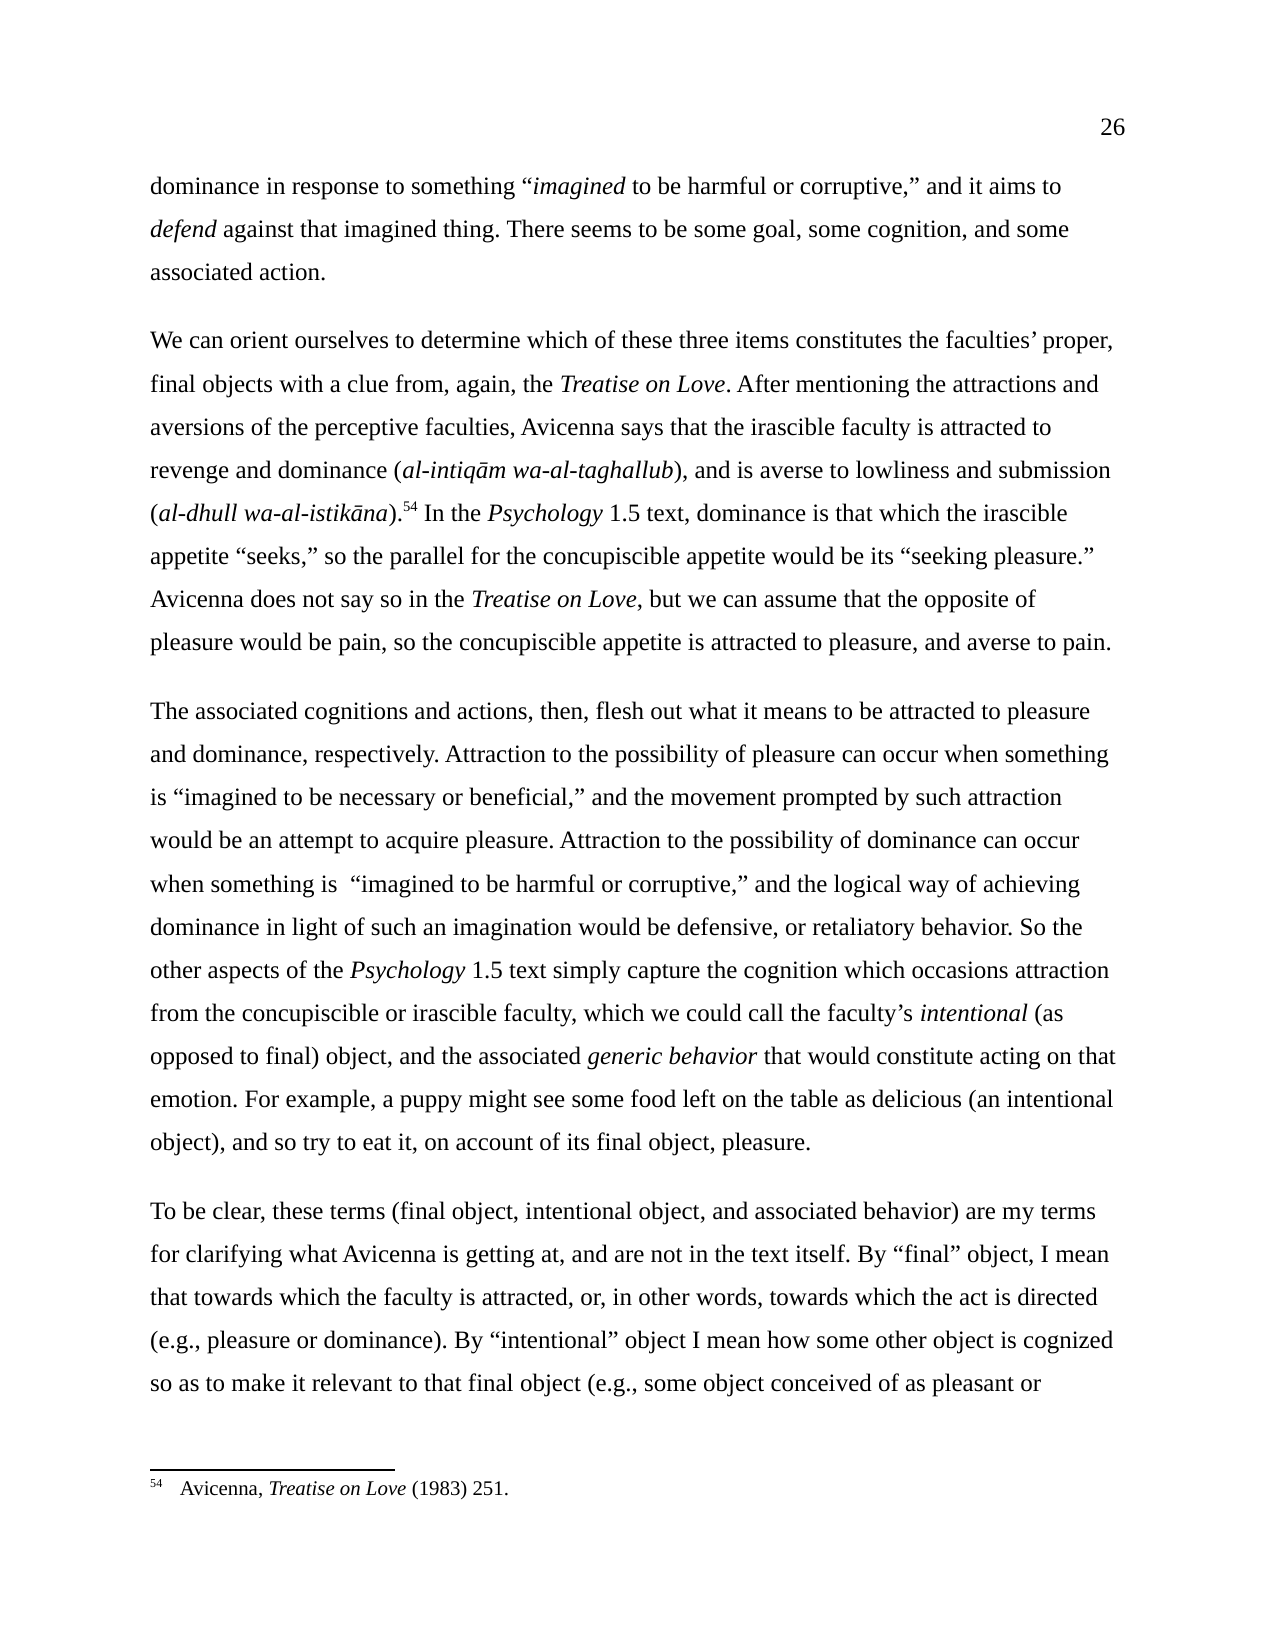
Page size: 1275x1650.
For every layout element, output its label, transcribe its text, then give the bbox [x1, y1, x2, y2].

text To be clear, these terms (final object, intentional object, and associated behavior) are my terms for clarifying what Avicenna is getting at, and are not in the text itself. By “final” object, I mean that towards which the faculty is attracted, or, in other words, towards which the act is directed (e.g., pleasure or dominance). By “intentional” object I mean how some other object is cognized so as to make it relevant to that final object (e.g., some object conceived of as pleasant or harmful). Motive acts are not cognitive, of course, so to say they have intentional objects means they are preceded by intentional cognitions. [150, 1196, 1125, 1397]
text We can orient ourselves to determine which of these three items constitutes the faculties’ proper, final objects with a clue from, again, the Treatise on Love. After mentioning the attractions and aversions of the perceptive faculties, Avicenna says that the irascible faculty is attracted to revenge and dominance (al-intiqām wa-al-taghallub), and is averse to lowliness and submission (al-dhull wa-al-istikāna). In the Psychology 1.5 text, dominance is that which the irascible appetite “seeks,” so the parallel for the concupiscible appetite would be its “seeking pleasure.” Avicenna does not say so in the Treatise on Love, but we can assume that the opposite of pleasure would be pain, so the concupiscible appetite is attracted to pleasure, and averse to pain. [150, 326, 1125, 656]
text The associated cognitions and actions, then, flesh out what it means to be attracted to pleasure and dominance, respectively. Attraction to the possibility of pleasure can occur when something is “imagined to be necessary or beneficial,” and the movement prompted by such attraction would be an attempt to acquire pleasure. Attraction to the possibility of dominance can occur when something is “imagined to be harmful or corruptive,” and the logical way of achieving dominance in light of such an imagination would be defensive, or retaliatory behavior. So the other aspects of the Psychology 1.5 text simply capture the cognition which occasions attraction from the concupiscible or irascible faculty, which we could call the faculty’s intentional (as opposed to final) object, and the associated generic behavior that would constitute acting on that emotion. For example, a puppy might see some food left on the table as delicious (an intentional object), and so try to eat it, on account of its final object, pleasure. [150, 696, 1125, 1156]
text Avicenna, Treatise on Love (1983) 251. [150, 1476, 1125, 1500]
text dominance in response to something “imagined to be harmful or corruptive,” and it aims to defend against that imagined thing. There seems to be some goal, some cognition, and some associated action. [150, 171, 1125, 286]
